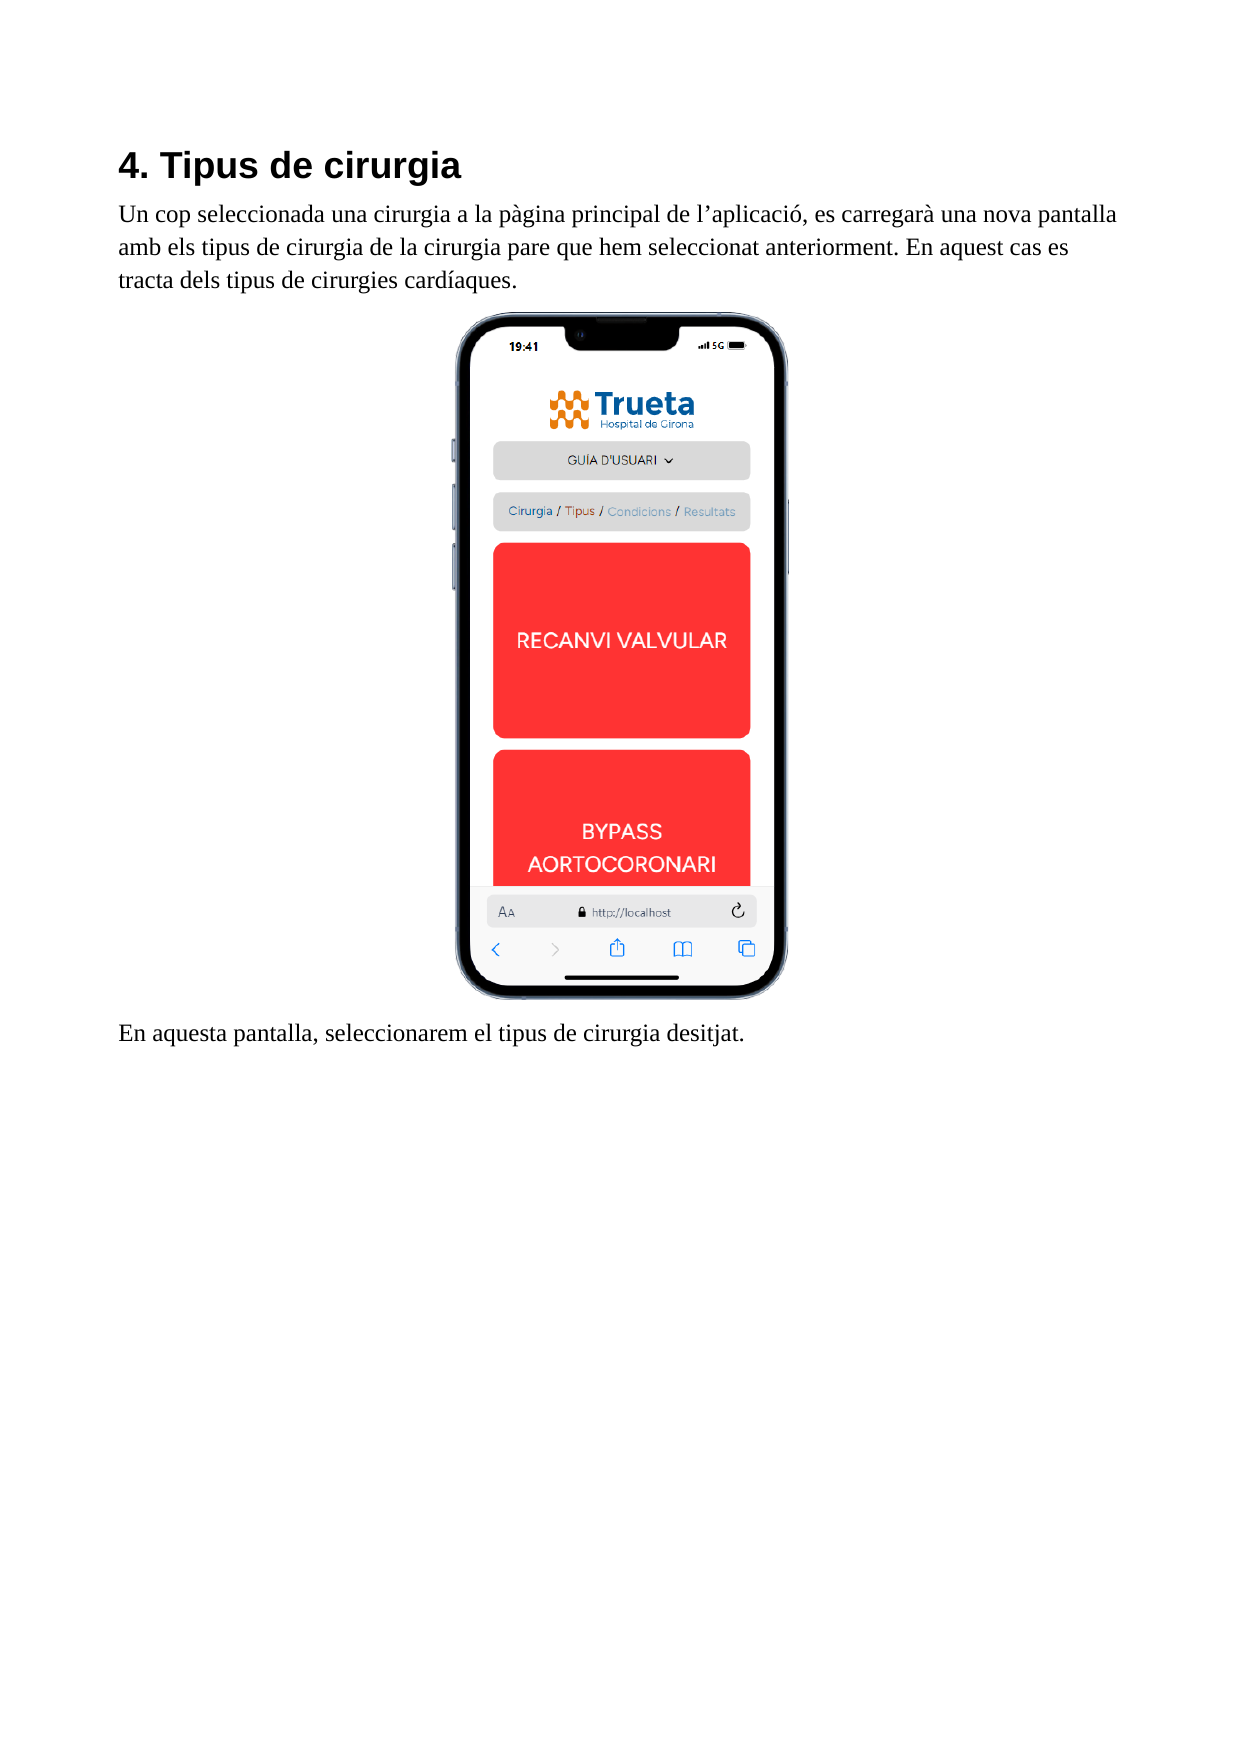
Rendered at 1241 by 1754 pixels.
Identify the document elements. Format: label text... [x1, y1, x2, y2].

text En aquesta pantalla, seleccionarem el tipus de cirurgia desitjat. [118, 1018, 1122, 1047]
subtitle 4. Tipus de cirurgia [118, 143, 1122, 186]
picture [451, 312, 789, 1000]
text Un cop seleccionada una cirurgia a la pàgina principal de l’aplicació, es carregarà una nova pantalla amb els tipus de cirurgia de la cirurgia pare que hem seleccionat anteriorment. En aquest cas es tracta dels tipus de cirurgies cardíaques. [118, 199, 1122, 293]
